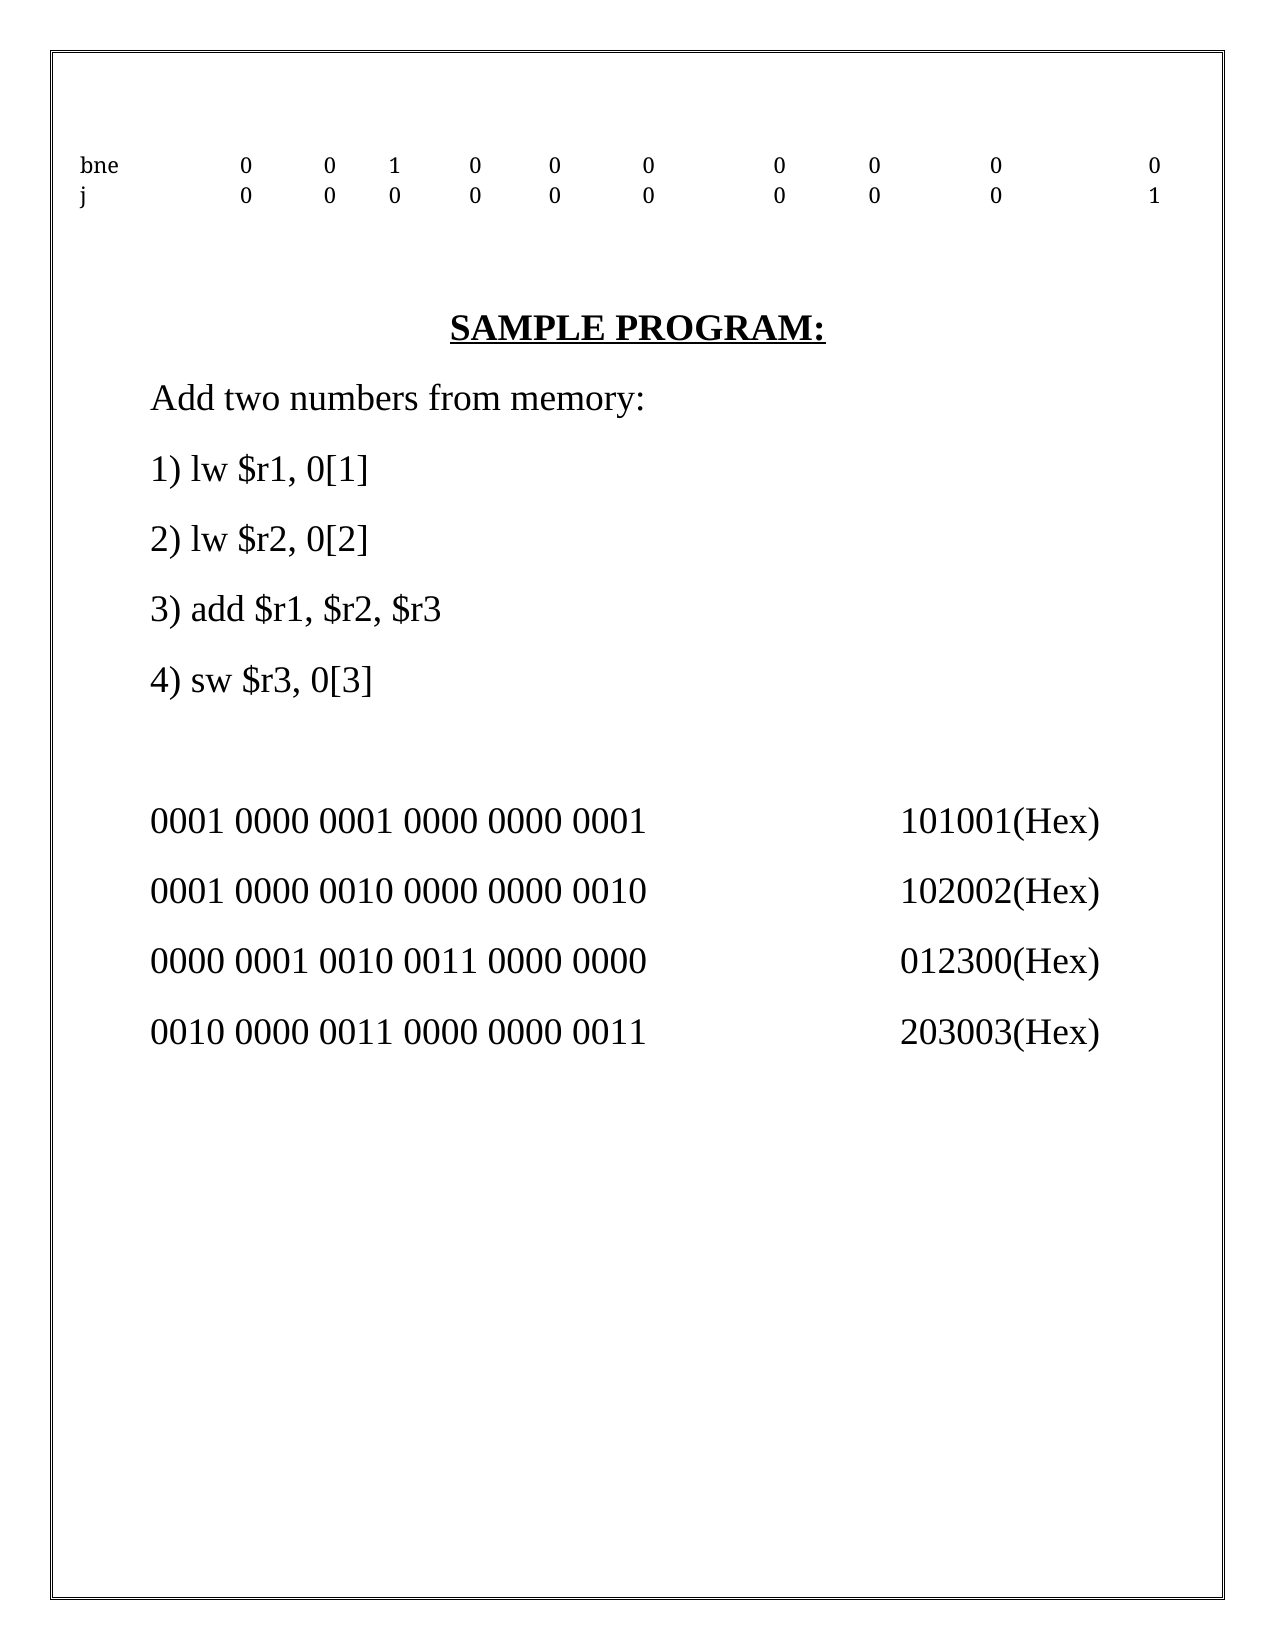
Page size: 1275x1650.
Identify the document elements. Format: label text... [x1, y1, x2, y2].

table_cell 0 [313, 180, 377, 209]
text 0001 0000 0001 0000 0000 0001 101001(Hex) [150, 798, 1125, 841]
text 4) sw $r3, 0[3] [150, 657, 1125, 700]
table_cell 0 [458, 150, 537, 180]
table_cell 0 [537, 150, 631, 180]
table_cell j [69, 180, 228, 209]
text 0010 0000 0011 0000 0000 0011 203003(Hex) [150, 1009, 1125, 1052]
table_cell 0 [1137, 150, 1216, 180]
text 2) lw $r2, 0[2] [150, 516, 1125, 559]
table_cell 0 [631, 180, 762, 209]
table_cell 0 [537, 180, 631, 209]
table_cell 0 [313, 150, 377, 180]
table_cell 1 [1137, 180, 1216, 209]
table_cell 0 [229, 180, 312, 209]
table_cell 0 [378, 180, 458, 209]
table_cell 0 [857, 150, 978, 180]
text 0000 0001 0010 0011 0000 0000 012300(Hex) [150, 939, 1125, 982]
table_cell 0 [979, 150, 1137, 180]
table_cell 0 [631, 150, 762, 180]
table_cell 0 [229, 150, 312, 180]
table_cell 1 [378, 150, 458, 180]
table_cell 0 [458, 180, 537, 209]
table_cell 0 [979, 180, 1137, 209]
table_cell 0 [857, 180, 978, 209]
text 3) add $r1, $r2, $r3 [150, 587, 1125, 630]
table_cell 0 [762, 180, 857, 209]
text 0001 0000 0010 0000 0000 0010 102002(Hex) [150, 868, 1125, 912]
text SAMPLE PROGRAM: [150, 305, 1125, 348]
text 1) lw $r1, 0[1] [150, 446, 1125, 489]
table_cell bne [69, 150, 228, 180]
table_cell 0 [762, 150, 857, 180]
text Add two numbers from memory: [150, 376, 1125, 419]
